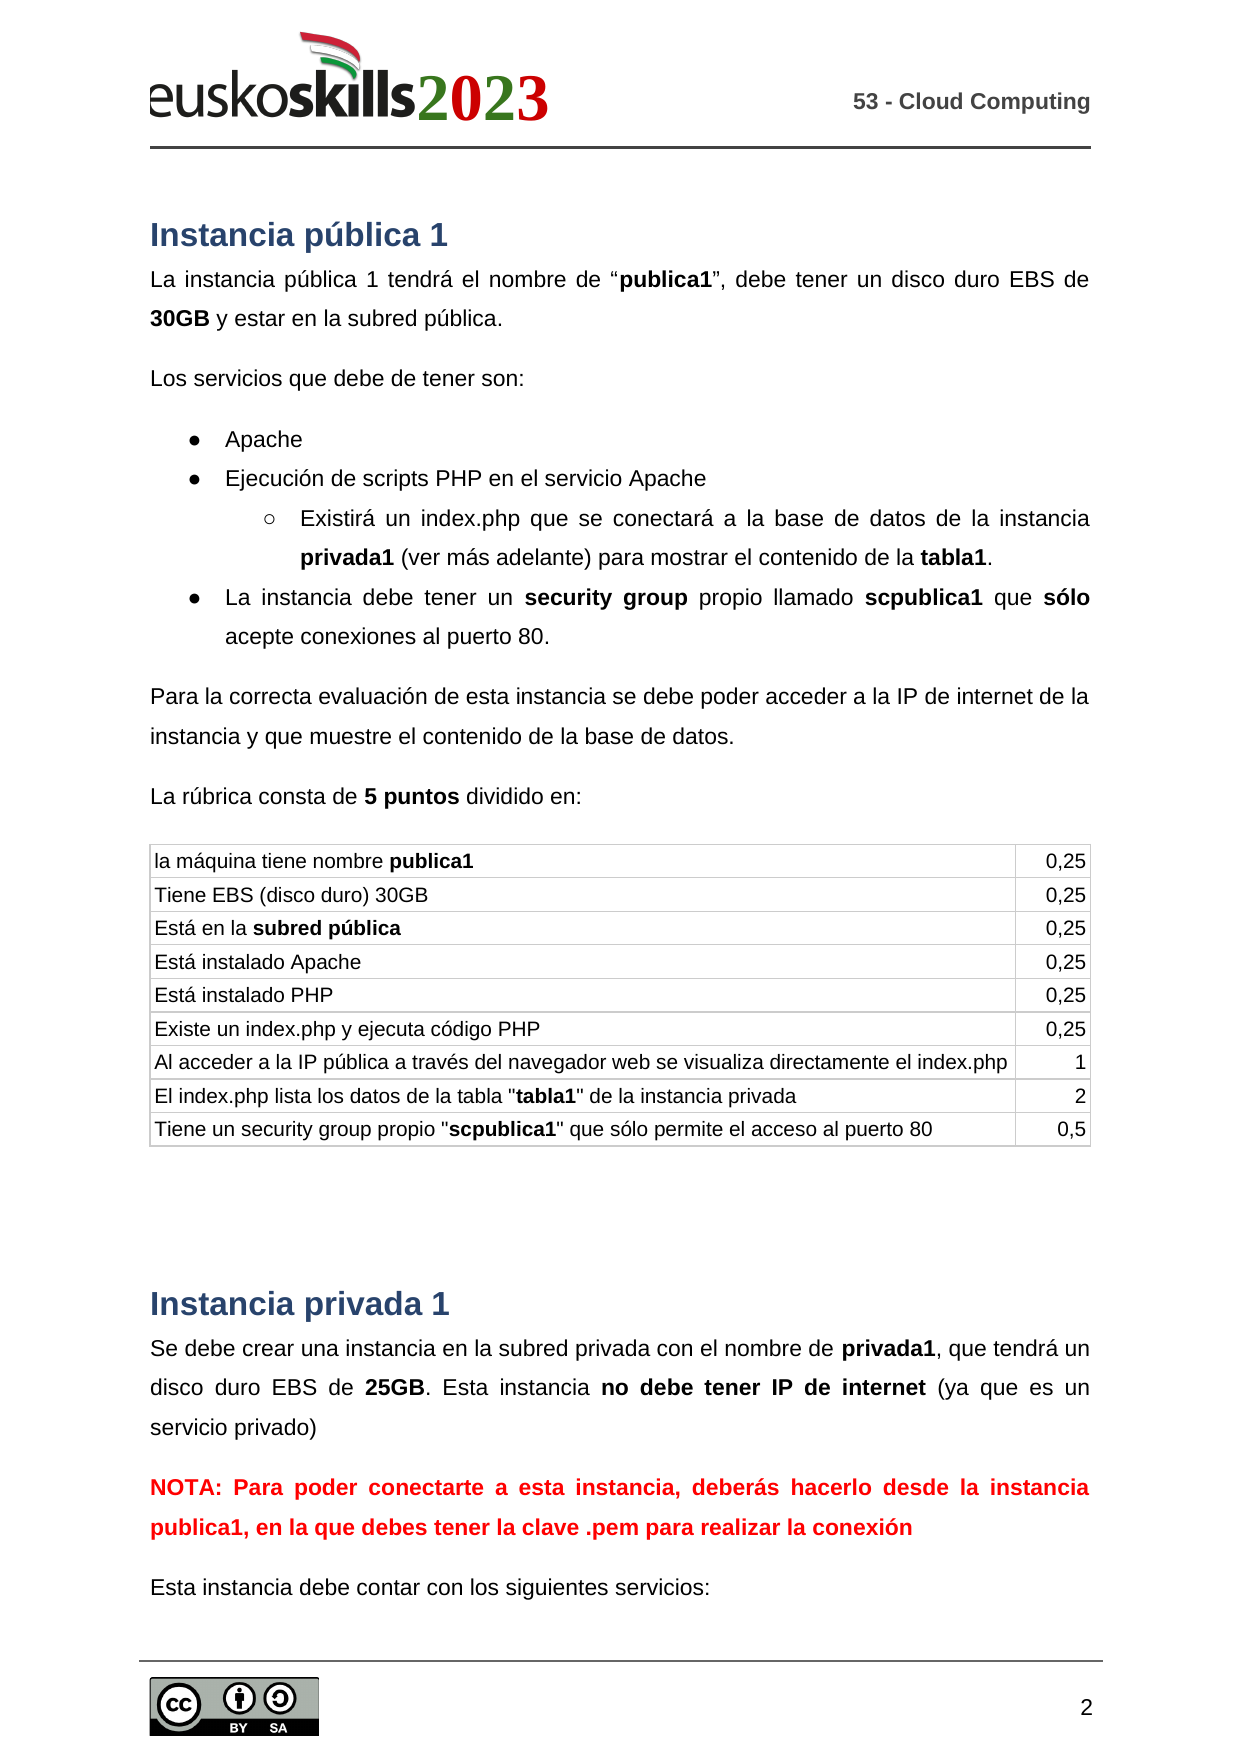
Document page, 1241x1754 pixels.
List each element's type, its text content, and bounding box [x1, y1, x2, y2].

table_cell 0,25 [1016, 1013, 1090, 1045]
picture [150, 30, 417, 121]
list La instancia debe tener un security group propio llamado scpublica1 que sólo acepte conexiones al puerto 80. [187, 583, 1090, 649]
table_cell 2 [1016, 1080, 1090, 1112]
table_cell 0,25 [1016, 945, 1090, 978]
table_cell Existe un index.php y ejecuta código PHP [151, 1013, 1015, 1045]
list Apache [187, 426, 1090, 452]
table_cell 0,25 [1016, 979, 1090, 1011]
subtitle Instancia pública 1 [150, 214, 1090, 253]
list Existirá un index.php que se conectará a la base de datos de la instancia privada1 (ver más adelante) para mostrar el contenido de la tabla1. [262, 504, 1090, 570]
subtitle Instancia privada 1 [150, 1284, 1090, 1322]
table_cell 0,25 [1016, 912, 1090, 944]
text Se debe crear una instancia en la subred privada con el nombre de privada1, que tendrá un disco duro EBS de 25GB. Esta instancia no debe tener IP de internet (ya que es un servicio privado) [150, 1335, 1090, 1440]
text Esta instancia debe contar con los siguientes servicios: [150, 1574, 1090, 1600]
table_header la máquina tiene nombre publica1 [151, 845, 1015, 877]
text Para la correcta evaluación de esta instancia se debe poder acceder a la IP de internet de la instancia y que muestre el contenido de la base de datos. [150, 683, 1090, 749]
table_cell El index.php lista los datos de la tabla "tabla1" de la instancia privada [151, 1080, 1015, 1112]
table_header 0,25 [1016, 845, 1090, 877]
text NOTA: Para poder conectarte a esta instancia, deberás hacerlo desde la instancia publica1, en la que debes tener la clave .pem para realizar la conexión [150, 1474, 1090, 1540]
table_cell Está instalado PHP [151, 979, 1015, 1011]
text La rúbrica consta de 5 puntos dividido en: [150, 783, 1090, 809]
table_cell Está instalado Apache [151, 945, 1015, 978]
table_cell Tiene un security group propio "scpublica1" que sólo permite el acceso al puerto 80 [151, 1113, 1015, 1145]
picture [149, 1677, 319, 1736]
text Los servicios que debe de tener son: [150, 365, 1090, 392]
table_cell 1 [1016, 1046, 1090, 1078]
table_cell Al acceder a la IP pública a través del navegador web se visualiza directamente el index.php [151, 1046, 1015, 1078]
text La instancia pública 1 tendrá el nombre de “publica1”, debe tener un disco duro EBS de 30GB y estar en la subred pública. [150, 266, 1090, 331]
table_cell Está en la subred pública [151, 912, 1015, 944]
table_cell Tiene EBS (disco duro) 30GB [151, 878, 1015, 911]
list Ejecución de scripts PHP en el servicio Apache [187, 465, 1090, 491]
table_cell 0,5 [1016, 1113, 1090, 1145]
table_cell 0,25 [1016, 878, 1090, 911]
